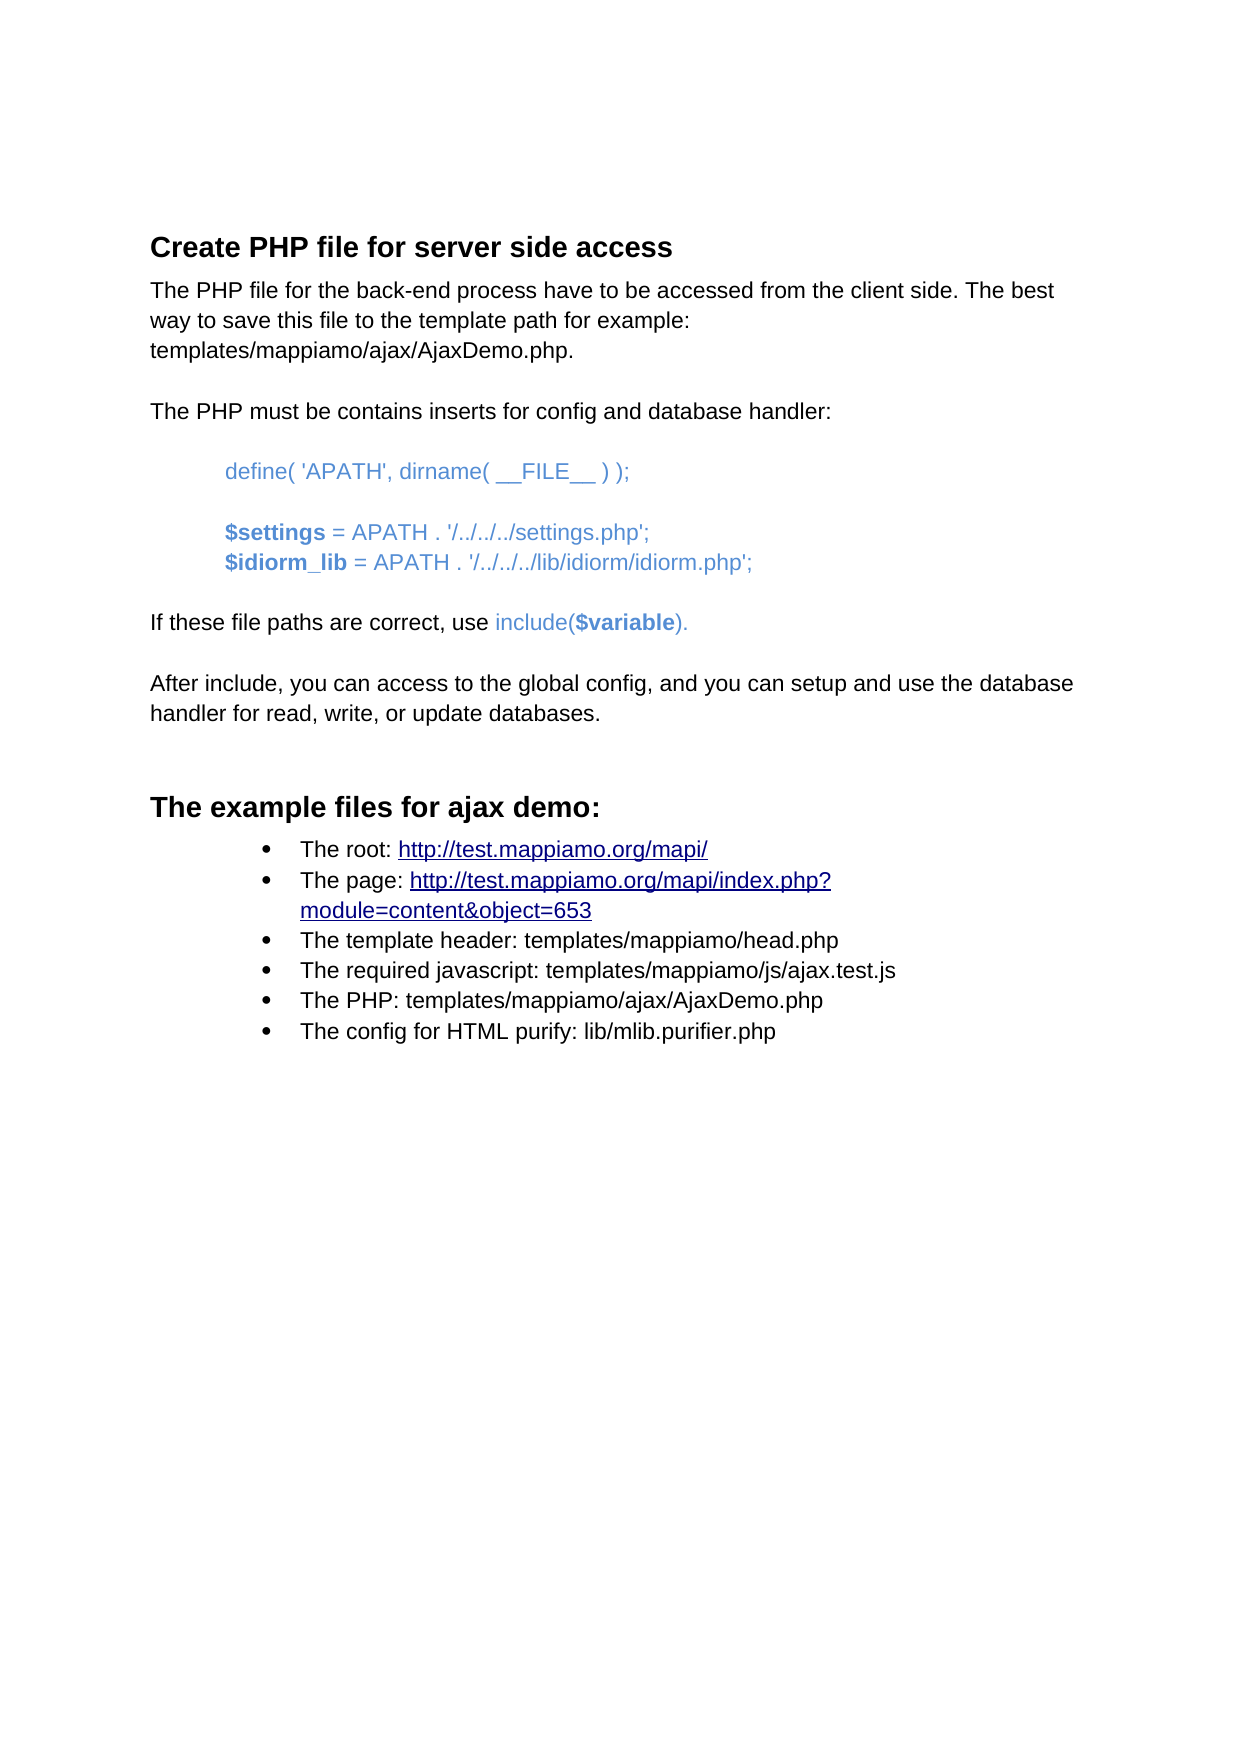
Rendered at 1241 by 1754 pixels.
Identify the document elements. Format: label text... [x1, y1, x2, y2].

list The config for HTML purify: lib/mlib.purifier.php [262, 1018, 1090, 1044]
text define( 'APATH', dirname( __FILE__ ) ); [150, 458, 1090, 485]
subtitle Create PHP file for server side access [150, 230, 1090, 264]
list The template header: templates/mappiamo/head.php [262, 927, 1090, 953]
text $idiorm_lib = APATH . '/../../../lib/idiorm/idiorm.php'; [150, 549, 1090, 575]
list The root: http://test.mappiamo.org/mapi/ [262, 836, 1090, 863]
text The PHP file for the back-end process have to be accessed from the client side. The best way to save this file to the template path for example: templates/mappiamo/ajax/AjaxDemo.php. [150, 277, 1090, 364]
text $settings = APATH . '/../../../settings.php'; [150, 519, 1090, 545]
subtitle The example files for ajax demo: [150, 789, 1090, 823]
text If these file paths are correct, use include($variable). [150, 609, 1090, 636]
list The required javascript: templates/mappiamo/js/ajax.test.js [262, 957, 1090, 984]
text The PHP must be contains inserts for config and database handler: [150, 398, 1090, 424]
text After include, you can access to the global config, and you can setup and use the database handler for read, write, or update databases. [150, 670, 1090, 726]
list The page: http://test.mappiamo.org/mapi/index.php?module=content&object=653 [262, 867, 1090, 923]
list The PHP: templates/mappiamo/ajax/AjaxDemo.php [262, 987, 1090, 1014]
